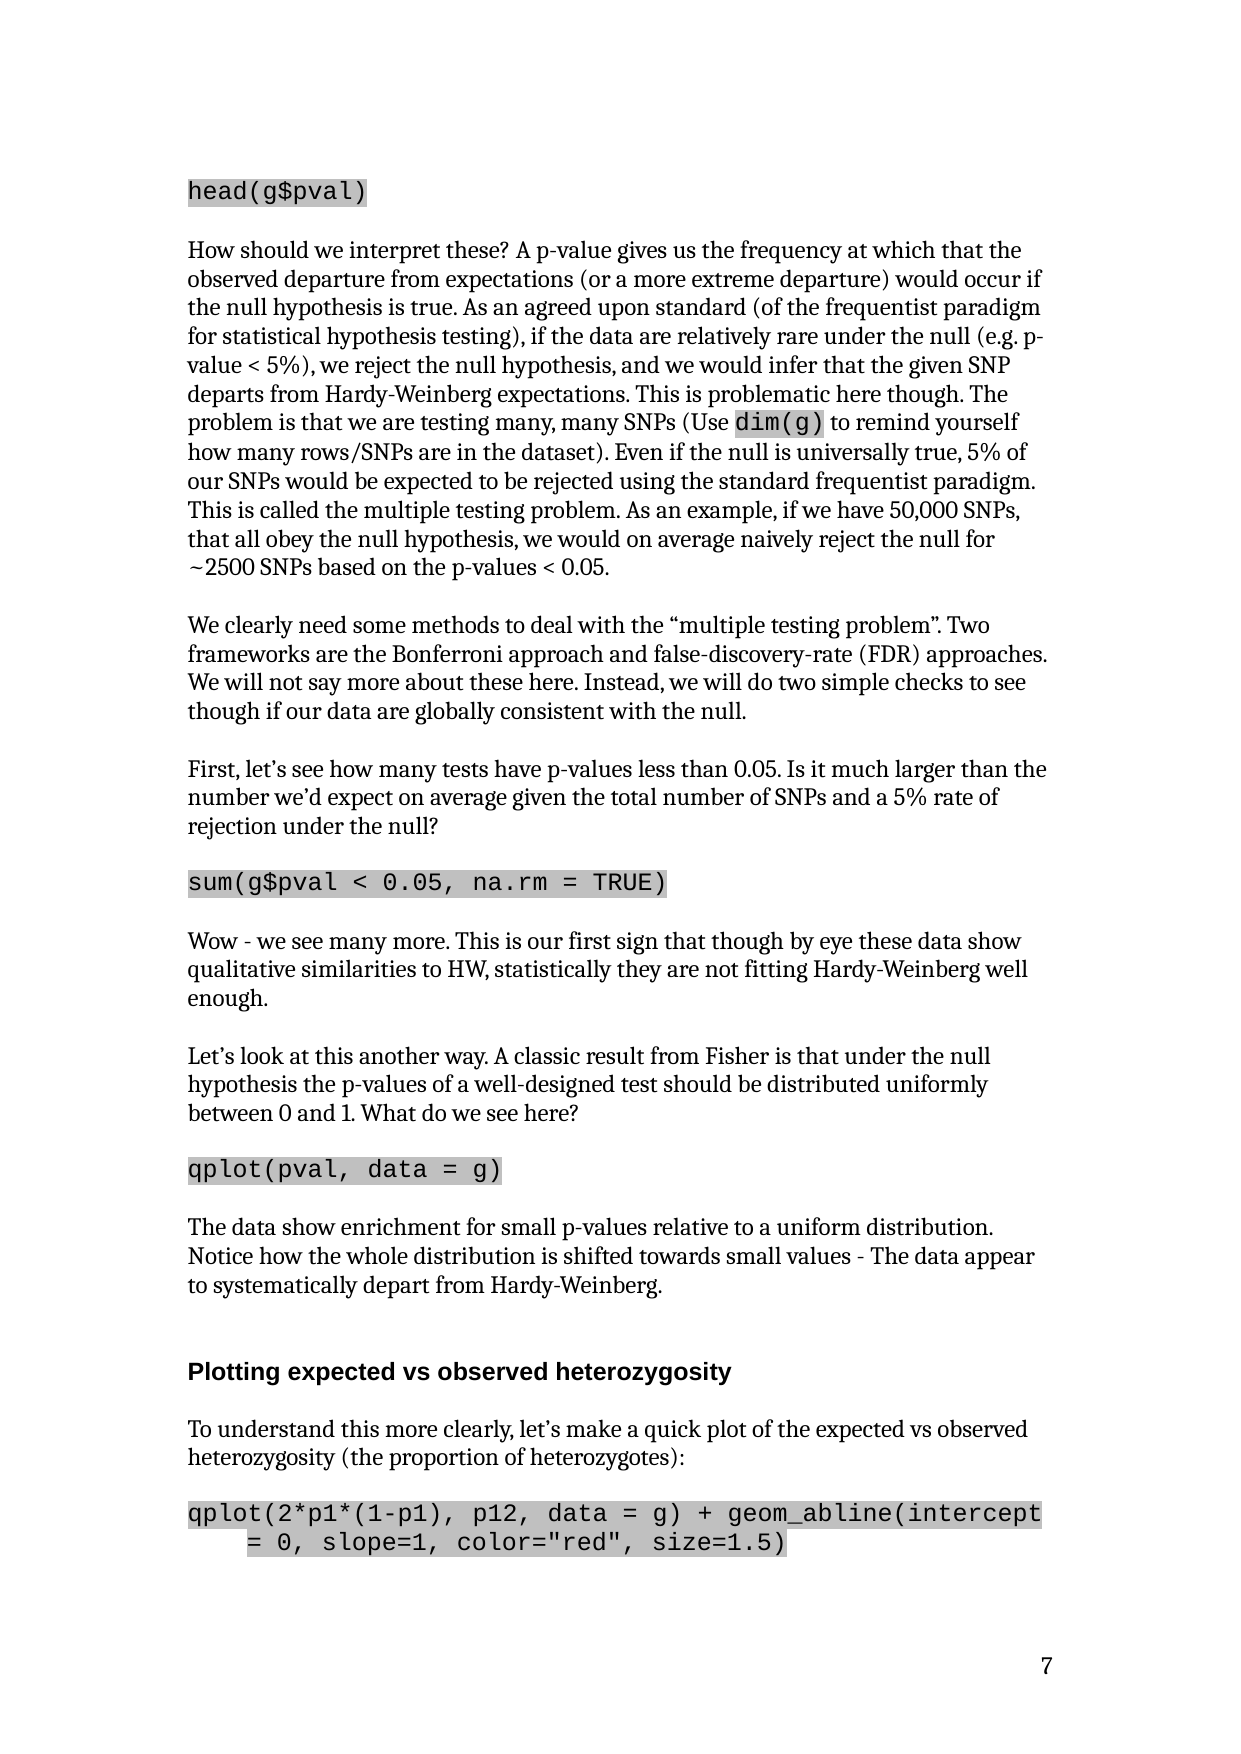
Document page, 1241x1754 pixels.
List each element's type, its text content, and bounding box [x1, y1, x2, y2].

text We clearly need some methods to deal with the “multiple testing problem”. Two frameworks are the Bonferroni approach and false-discovery-rate (FDR) approaches. We will not say more about these here. Instead, we will do two simple checks to see though if our data are globally consistent with the null. [187, 611, 1053, 726]
text Wow - we see many more. This is our first sign that though by eye these data show qualitative similarities to HW, statistically they are not fitting Hardy-Weinberg well enough. [187, 927, 1053, 1013]
text Let’s look at this another way. A classic result from Fisher is that under the null hypothesis the p-values of a well-designed test should be distributed uniformly between 0 and 1. What do we see here? [187, 1042, 1053, 1128]
text How should we interpret these? A p-value gives us the frequency at which that the observed departure from expectations (or a more extreme departure) would occur if the null hypothesis is true. As an agreed upon standard (of the frequentist paradigm for statistical hypothesis testing), if the data are relatively rare under the null (e.g. p-value < 5%), we reject the null hypothesis, and we would infer that the given SNP departs from Hardy-Weinberg expectations. This is problematic here though. The problem is that we are testing many, many SNPs (Use dim(g) to remind yourself how many rows/SNPs are in the dataset). Even if the null is universally true, 5% of our SNPs would be expected to be rejected using the standard frequentist paradigm. This is called the multiple testing problem. As an example, if we have 50,000 SNPs, that all obey the null hypothesis, we would on average naively reject the null for ~2500 SNPs based on the p-values < 0.05. [187, 236, 1053, 582]
text qplot(2*p1*(1-p1), p12, data = g) + geom_abline(intercept = 0, slope=1, color="red", size=1.5) [187, 1501, 1053, 1557]
text sum(g$pval < 0.05, na.rm = TRUE) [187, 869, 1053, 898]
text The data show enrichment for small p-values relative to a uniform distribution. Notice how the whole distribution is shifted towards small values - The data appear to systematically depart from Hardy-Weinberg. [187, 1213, 1053, 1299]
text qplot(pval, data = g) [187, 1157, 1053, 1185]
text Plotting expected vs observed heterozygosity [187, 1357, 1053, 1386]
text First, let’s see how many tests have p-values less than 0.05. Is it much larger than the number we’d expect on average given the total number of SNPs and a 5% rate of rejection under the null? [187, 754, 1053, 841]
text To understand this more clearly, let’s make a quick plot of the expected vs observed heterozygosity (the proportion of heterozygotes): [187, 1414, 1053, 1472]
text head(g$pval) [187, 179, 1053, 207]
